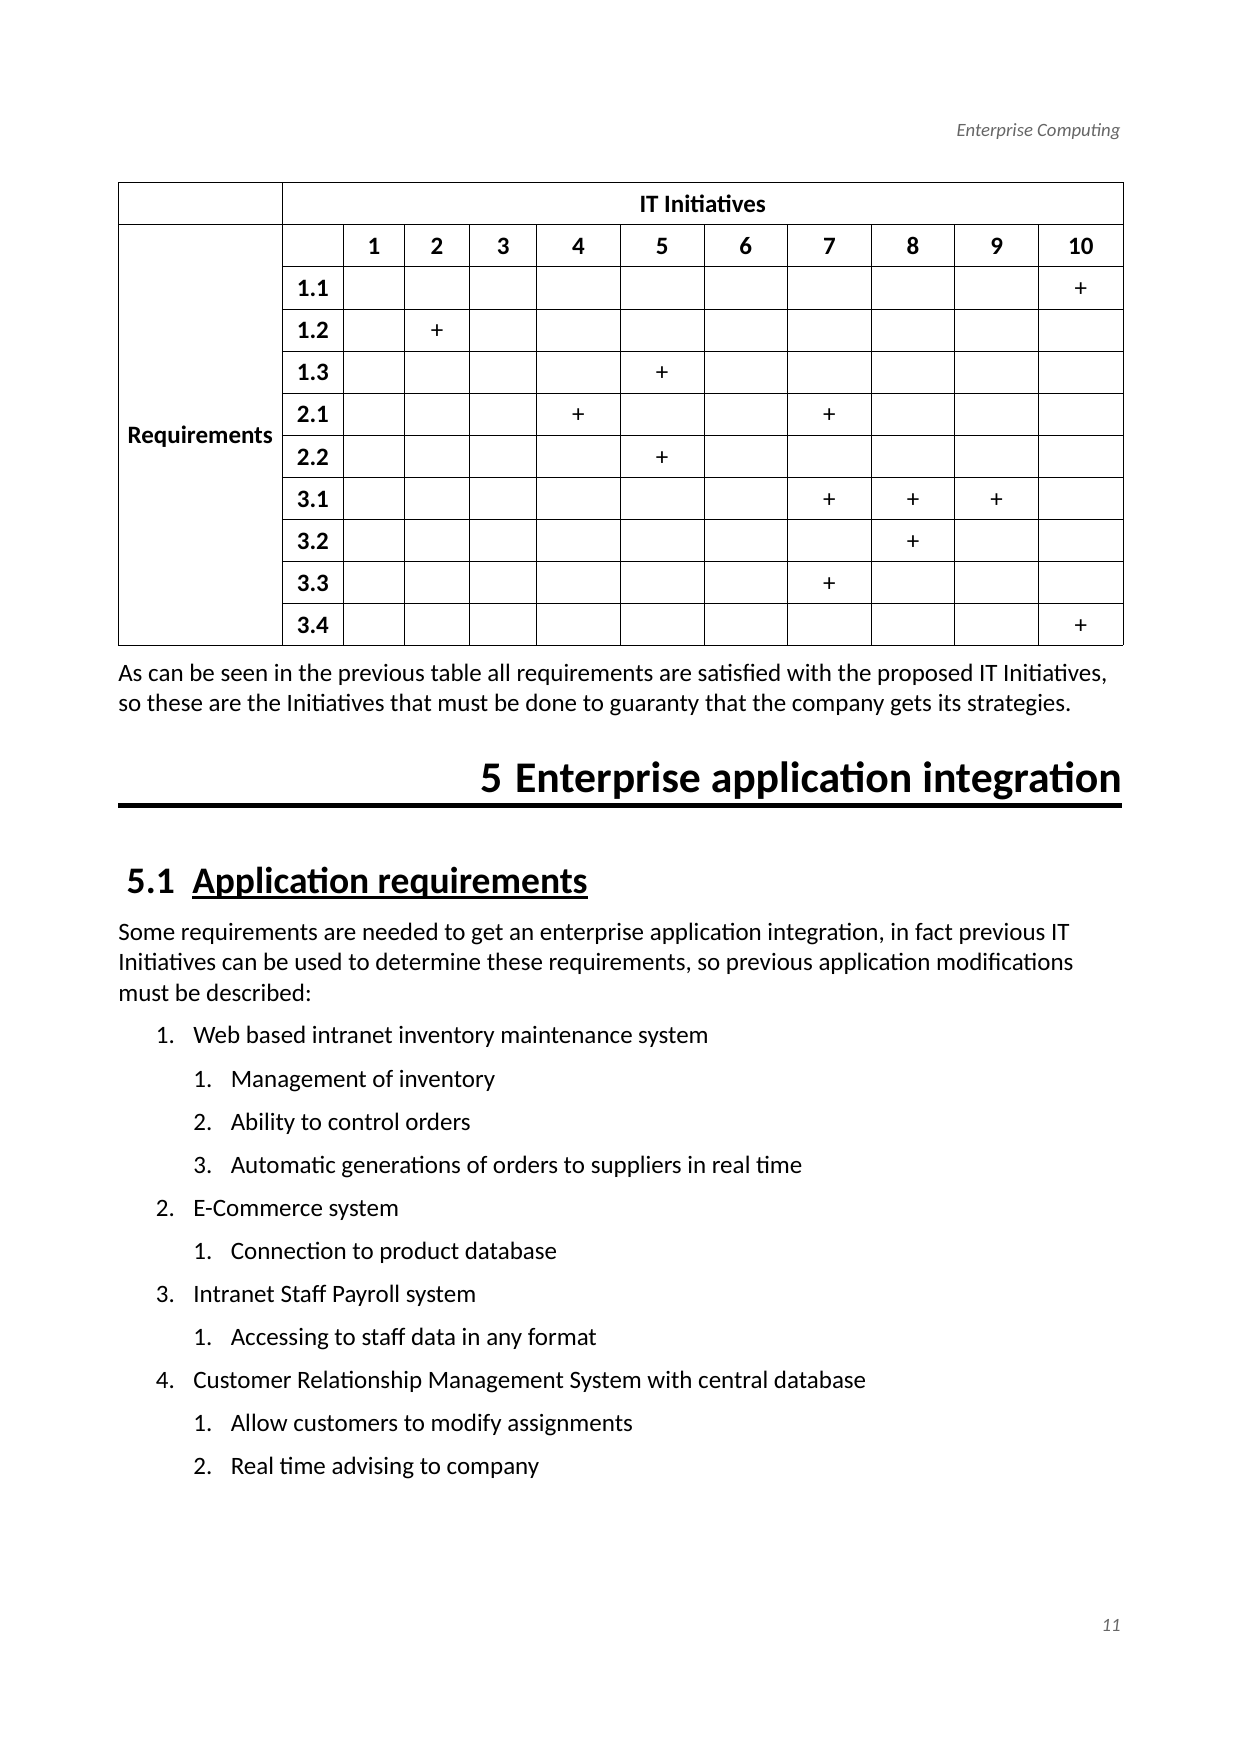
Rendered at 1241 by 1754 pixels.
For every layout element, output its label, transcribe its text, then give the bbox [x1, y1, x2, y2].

table_cell 2.2 [283, 436, 343, 477]
table_header IT Initiatives [283, 183, 1123, 224]
table_cell [344, 310, 404, 351]
table_cell [1039, 520, 1123, 561]
subtitle Application requirements [118, 857, 1122, 903]
table_cell [1039, 562, 1123, 603]
subtitle Enterprise application integration [118, 749, 1122, 803]
table_cell [621, 562, 704, 603]
table_cell [537, 520, 620, 561]
list Real time advising to company [193, 1450, 1122, 1480]
table_cell [1039, 352, 1123, 393]
table_cell [872, 436, 954, 477]
table_cell [405, 604, 469, 645]
list Allow customers to modify assignments [193, 1407, 1122, 1437]
table_cell [788, 267, 871, 308]
table_cell + [1039, 604, 1123, 645]
table_cell [955, 394, 1038, 435]
table_cell [537, 562, 620, 603]
table_cell [470, 267, 536, 308]
table_cell [872, 352, 954, 393]
table_cell 6 [705, 225, 787, 266]
table_cell [621, 520, 704, 561]
table_cell [788, 310, 871, 351]
table_cell 2 [405, 225, 469, 266]
list Intranet Staff Payroll system [156, 1278, 1122, 1308]
table_cell 3.4 [283, 604, 343, 645]
table_cell 10 [1039, 225, 1123, 266]
list Automatic generations of orders to suppliers in real time [193, 1149, 1122, 1179]
table_cell 3.3 [283, 562, 343, 603]
table_cell + [621, 352, 704, 393]
table_cell 1 [344, 225, 404, 266]
text Some requirements are needed to get an enterprise application integration, in fact previous IT Initiatives can be used to determine these requirements, so previous application modifications must be described: [118, 916, 1122, 1007]
table_cell [788, 520, 871, 561]
table_cell [470, 394, 536, 435]
list Web based intranet inventory maintenance system [156, 1020, 1122, 1050]
table_cell 3.1 [283, 478, 343, 519]
table_cell [405, 478, 469, 519]
table_cell [344, 352, 404, 393]
table_cell [1039, 310, 1123, 351]
table_cell + [955, 478, 1038, 519]
table_cell + [788, 394, 871, 435]
table_cell [470, 478, 536, 519]
table_cell [344, 436, 404, 477]
table_cell [1039, 436, 1123, 477]
table_cell [955, 267, 1038, 308]
table_cell 2.1 [283, 394, 343, 435]
table_cell [705, 604, 787, 645]
table_cell 9 [955, 225, 1038, 266]
table_cell [621, 394, 704, 435]
table_cell [344, 394, 404, 435]
table_cell [344, 478, 404, 519]
table_cell [405, 520, 469, 561]
table_cell [621, 478, 704, 519]
list Accessing to staff data in any format [193, 1321, 1122, 1351]
table_cell Requirements [119, 225, 282, 645]
text As can be seen in the previous table all requirements are satisfied with the proposed IT Initiatives, so these are the Initiatives that must be done to guaranty that the company gets its strategies. [118, 657, 1122, 718]
table_cell [872, 604, 954, 645]
table_cell [1039, 478, 1123, 519]
table_cell [621, 604, 704, 645]
table_cell [955, 352, 1038, 393]
table_cell + [788, 478, 871, 519]
table_cell [705, 352, 787, 393]
table_cell [537, 310, 620, 351]
table_cell [470, 520, 536, 561]
table_cell [705, 562, 787, 603]
table_cell + [537, 394, 620, 435]
table_cell [872, 267, 954, 308]
table_cell 1.2 [283, 310, 343, 351]
table_cell [705, 394, 787, 435]
table_cell [470, 436, 536, 477]
list E-Commerce system [156, 1192, 1122, 1222]
table_cell 7 [788, 225, 871, 266]
table_cell [872, 394, 954, 435]
table_cell [405, 436, 469, 477]
table_header [119, 183, 282, 224]
table_cell [537, 267, 620, 308]
table_cell [470, 310, 536, 351]
table_cell [955, 310, 1038, 351]
table_cell [344, 562, 404, 603]
table_cell [344, 520, 404, 561]
table_cell + [788, 562, 871, 603]
table_cell [405, 394, 469, 435]
table_cell 5 [621, 225, 704, 266]
table_cell [705, 436, 787, 477]
table_cell [705, 520, 787, 561]
table_cell [537, 478, 620, 519]
table_cell [344, 267, 404, 308]
table_cell [788, 352, 871, 393]
table_cell [1039, 394, 1123, 435]
table_cell 3.2 [283, 520, 343, 561]
table_cell + [1039, 267, 1123, 308]
table_cell + [405, 310, 469, 351]
list Ability to control orders [193, 1106, 1122, 1136]
table_cell [788, 436, 871, 477]
table_cell [872, 310, 954, 351]
table_cell [705, 310, 787, 351]
table_cell [955, 562, 1038, 603]
table_cell [405, 562, 469, 603]
table_cell 1.1 [283, 267, 343, 308]
table_cell + [872, 520, 954, 561]
table_cell [405, 267, 469, 308]
table_cell [788, 604, 871, 645]
table_cell [283, 225, 343, 266]
table_cell [705, 478, 787, 519]
table_cell [344, 604, 404, 645]
table_cell [955, 436, 1038, 477]
table_cell [470, 562, 536, 603]
table_cell [621, 310, 704, 351]
table_cell + [621, 436, 704, 477]
table_cell [405, 352, 469, 393]
table_cell 1.3 [283, 352, 343, 393]
table_cell [621, 267, 704, 308]
table_cell [955, 520, 1038, 561]
table_cell [872, 562, 954, 603]
list Connection to product database [193, 1235, 1122, 1265]
table_cell [537, 436, 620, 477]
table_cell 8 [872, 225, 954, 266]
table_cell 3 [470, 225, 536, 266]
table_cell [470, 604, 536, 645]
list Management of inventory [193, 1063, 1122, 1093]
table_cell [955, 604, 1038, 645]
table_cell + [872, 478, 954, 519]
table_cell [537, 604, 620, 645]
table_cell [537, 352, 620, 393]
table_cell [705, 267, 787, 308]
list Customer Relationship Management System with central database [156, 1364, 1122, 1394]
table_cell [470, 352, 536, 393]
table_cell 4 [537, 225, 620, 266]
